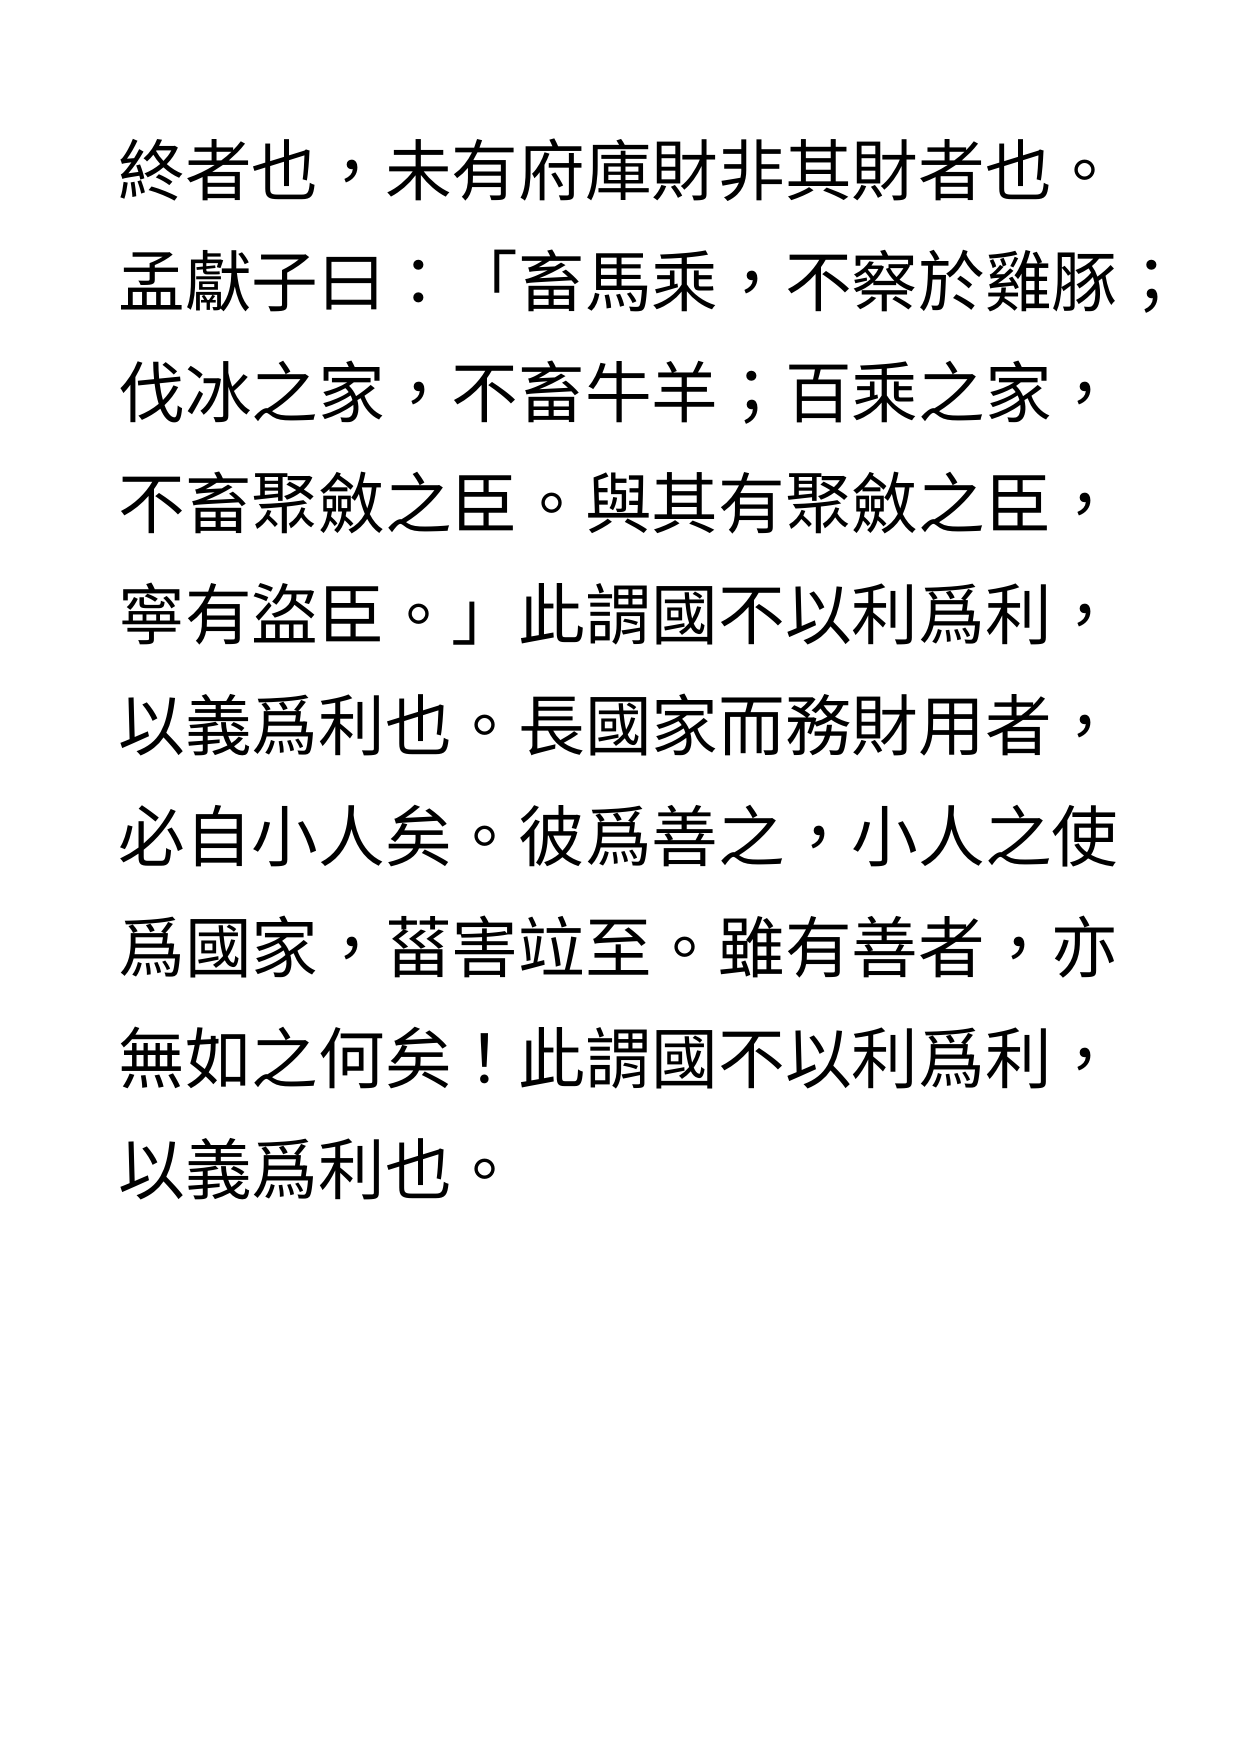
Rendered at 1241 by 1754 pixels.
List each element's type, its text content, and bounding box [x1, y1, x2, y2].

text 所謂平天下在治其國者，上老老而民興孝，上長長而民興弟，上恤孤而民不倍，是以君子有絜矩之道也。所惡於上，毋以使下；所惡於下，毋以事上；所惡於前，毋以先後；所惡於後，毋以從前；所惡於右，毋以交於左；所惡於左，毋以交於右。此之謂絜矩之道。《詩》云：「樂只君子，民之父母。」民之所好好之，民之所惡惡之，此之謂民之父母。《詩》云：「節彼南山，維石巖巖。赫赫師尹，民具爾瞻。」有國者不可以不慎，辟則爲天下戮矣。《詩》云：「殷之未喪師，克配上帝。儀監於殷，峻命不易。」道得眾則得國，失眾則失國。是故君子先慎乎德。有德此有人，有人此有土，有土此有財，有財此有用。德者本也，財者末也，外本內末，爭民施奪。是故財聚則民散，財散則民聚。是故言悖而出者，亦悖而入；貨悖而入者，亦悖而出。《康誥》曰：「惟命不於常！」道善則得之，不善則失之矣。楚書曰：「楚國無以爲寶，惟善以爲寶。」舅犯曰：「亡人無以爲寶，仁親以爲寶。」《秦誓》曰：「若有一介臣，斷斷兮無他技，其心休休焉，其如有容焉。人之有技，若己有之；人之彥聖，其心好之，不啻若自其口出。實能容之，以能保我子孫黎民，尚亦有利哉！人之有技，媢嫉以惡之；人之彥聖，而違之俾不通。實不能容，以不能保我子孫黎民，亦曰殆哉！」唯仁人放流之，迸諸四夷，不與同中國，此謂唯仁人爲能愛人，能惡人。見賢而不能舉，舉而不能先，命也；見不善而不能退，退而不能遠，過也。好人之所惡，惡人之所好，是謂拂人之性，菑必逮夫身。是故君子有大道，必忠信以得之，驕泰以失之。生財有大道。生之者眾，食之者寡，爲之者疾，用之者舒，則財恆足矣。仁者以財發身，不仁者以身發財。未有上好仁而下不好義者也，未有好義其事不終者也，未有府庫財非其財者也。孟獻子曰：「畜馬乘，不察於雞豚；伐冰之家，不畜牛羊；百乘之家，不畜聚斂之臣。與其有聚斂之臣，寧有盜臣。」此謂國不以利爲利，以義爲利也。長國家而務財用者，必自小人矣。彼爲善之，小人之使爲國家，菑害竝至。雖有善者，亦無如之何矣！此謂國不以利爲利，以義爲利也。 [118, 118, 1122, 1214]
